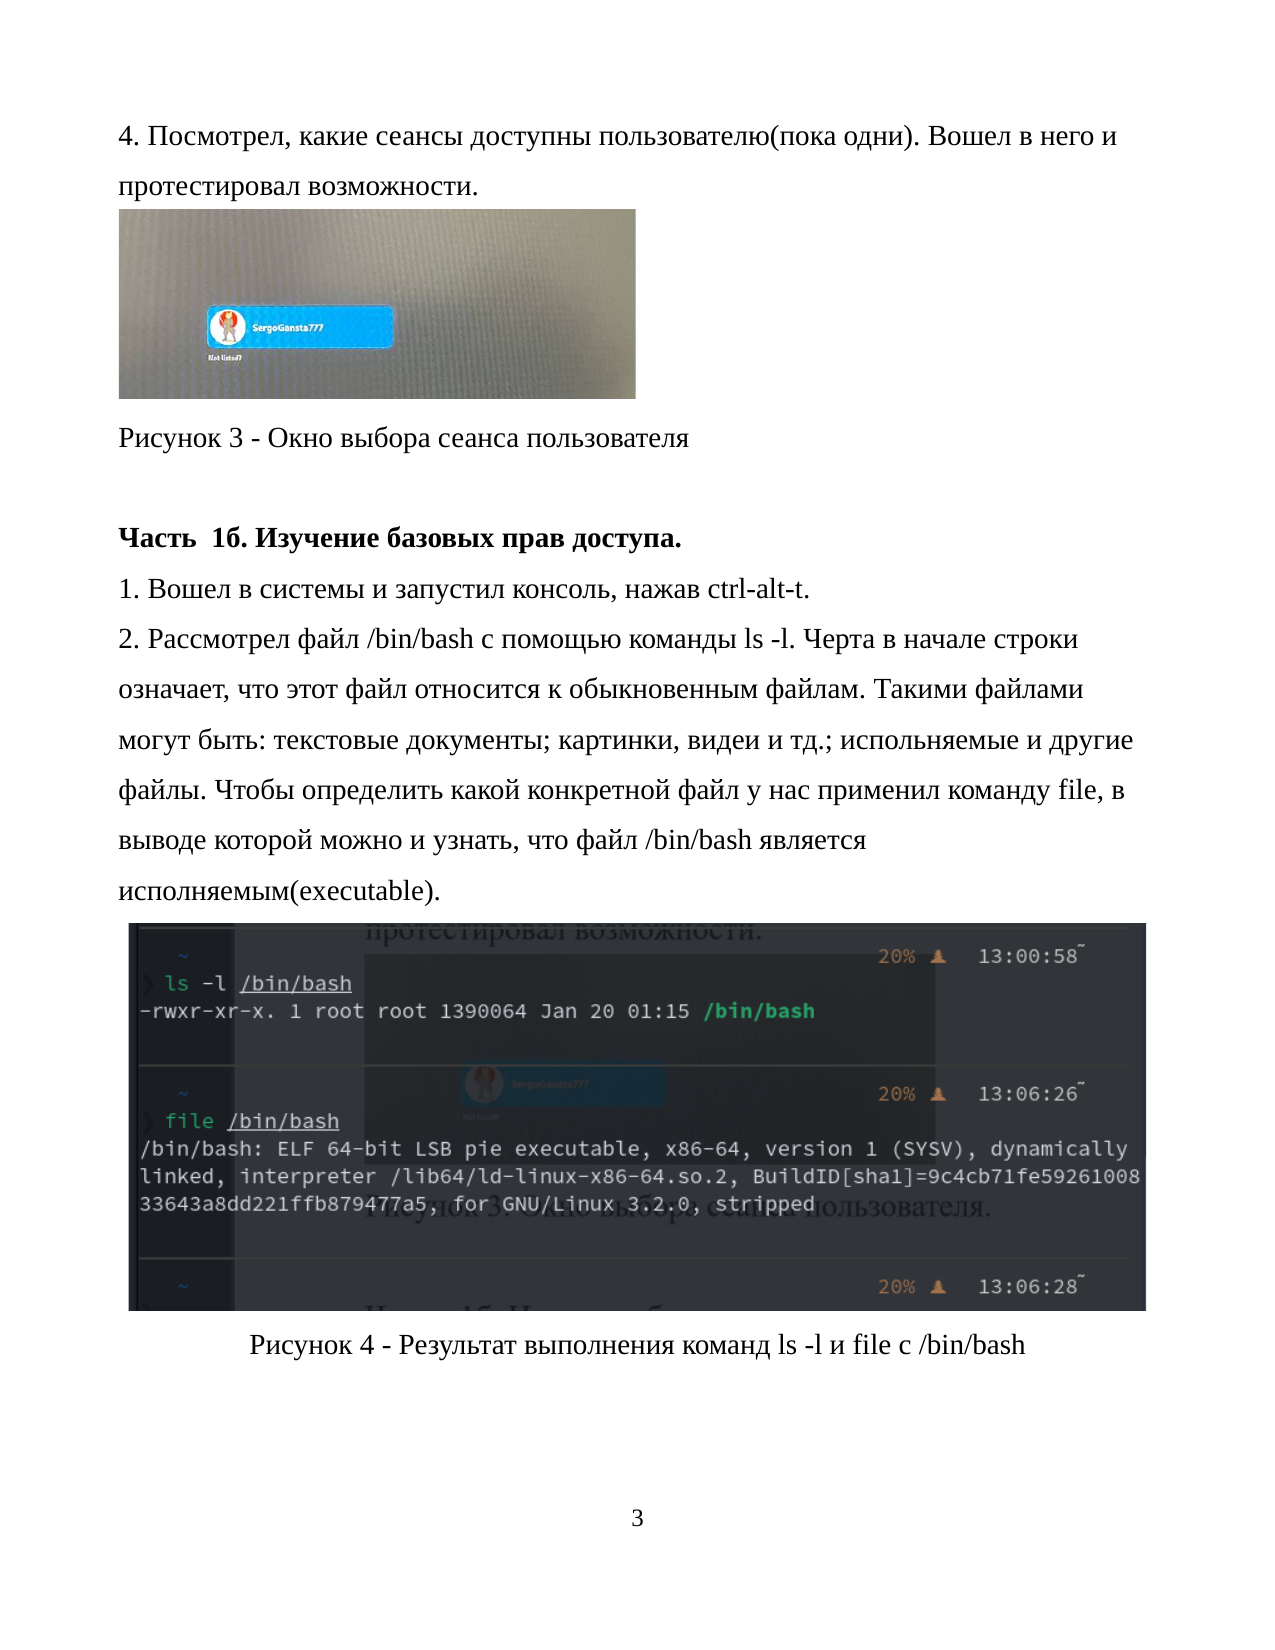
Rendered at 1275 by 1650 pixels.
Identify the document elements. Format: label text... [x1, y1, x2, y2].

text Рисунок 4 - Результат выполнения команд ls -l и file с /bin/bash [118, 923, 1157, 1361]
picture [128, 923, 1147, 1311]
text Рисунок 3 - Окно выбора сеанса пользователя [118, 420, 1157, 453]
text 4. Посмотрел, какие сеансы доступны пользователю(пока одни). Вошел в него и протестировал возможности. [118, 118, 1157, 202]
text 1. Вошел в системы и запустил консоль, нажав ctrl-alt-t. [118, 571, 1157, 604]
text Часть 1б. Изучение базовых прав доступа. [118, 521, 1157, 554]
text 2. Рассмотрел файл /bin/bash с помощью команды ls -l. Черта в начале строки означает, что этот файл относится к обыкновенным файлам. Такими файлами могут быть: текстовые документы; картинки, видеи и тд.; испольняемые и другие файлы. Чтобы определить какой конкретной файл у нас применил команду file, в выводе которой можно и узнать, что файл /bin/bash является исполняемым(executable). [118, 621, 1157, 906]
picture [118, 209, 636, 399]
